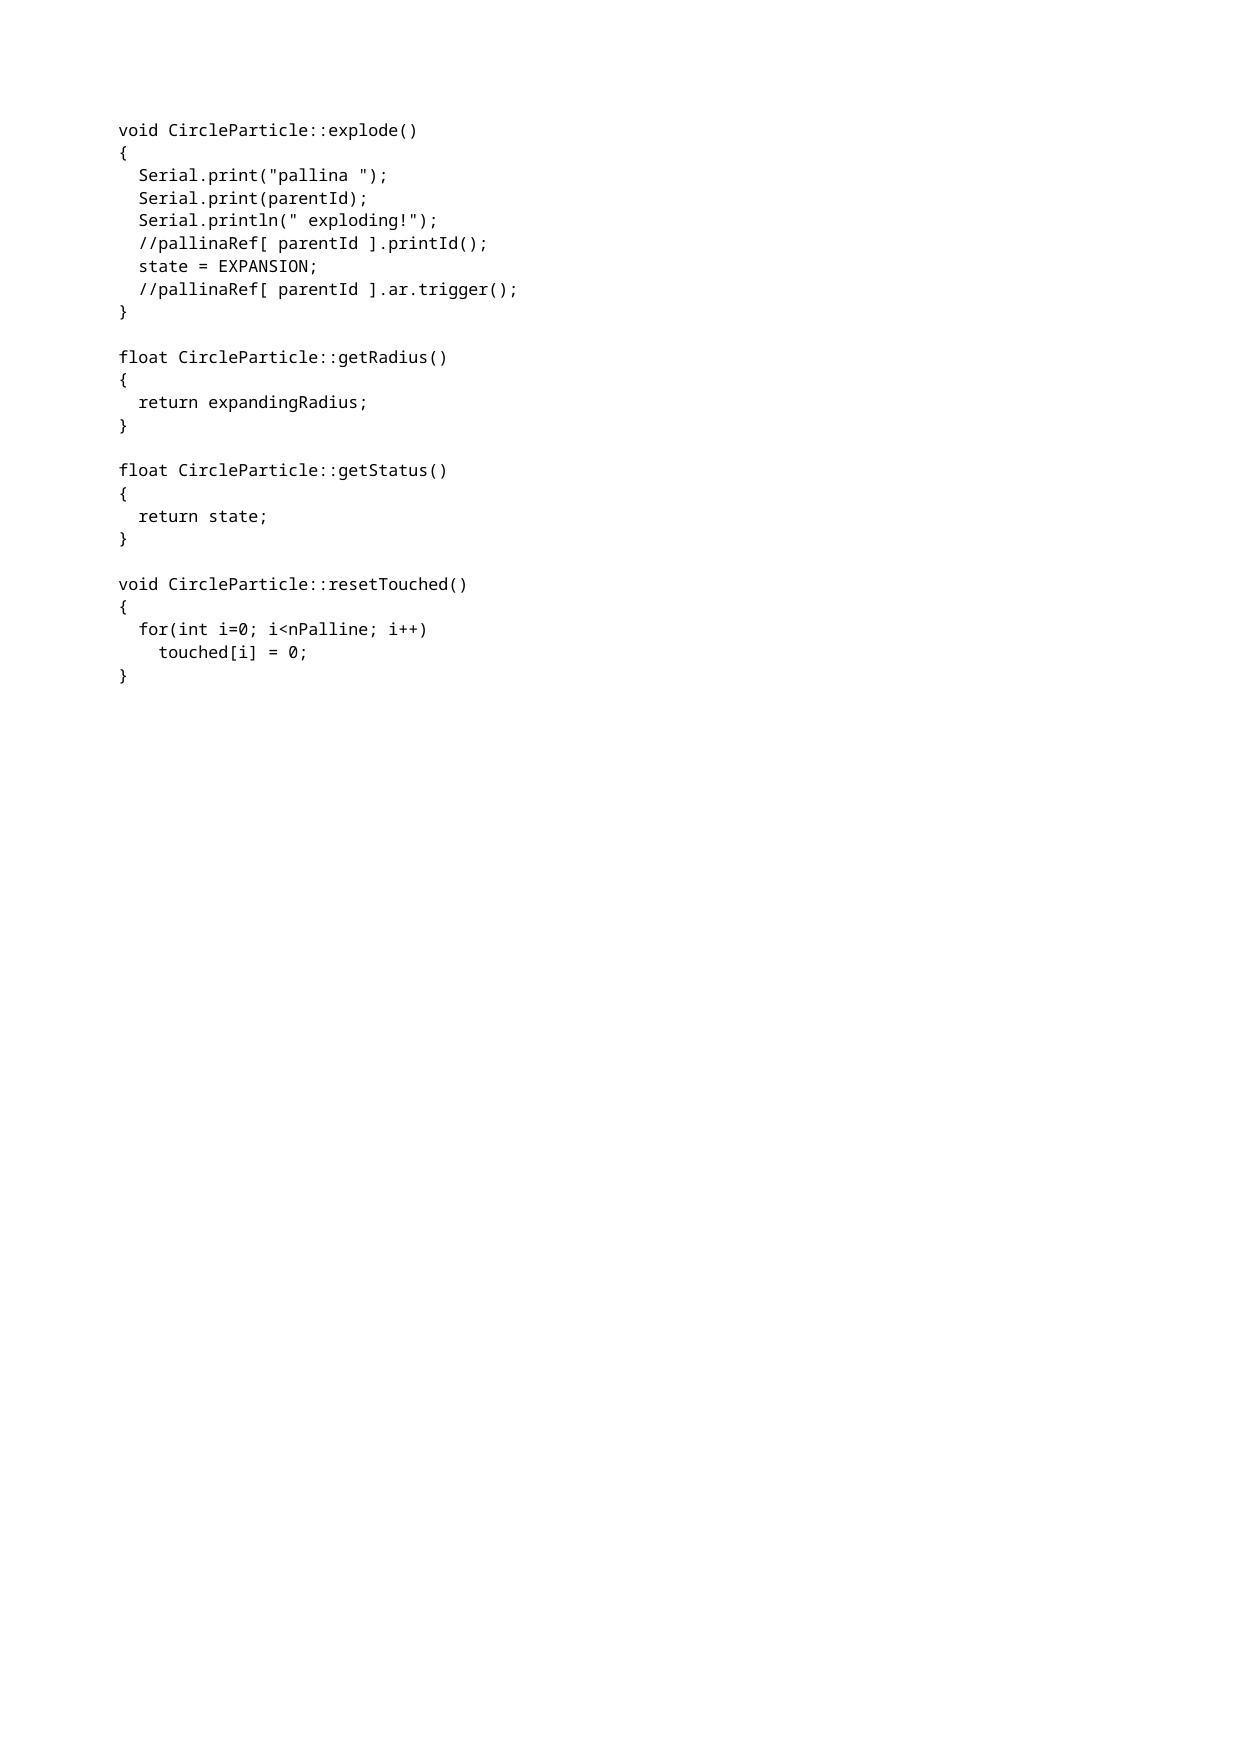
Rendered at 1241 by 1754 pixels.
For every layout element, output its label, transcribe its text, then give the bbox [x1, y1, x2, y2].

text return expandingRadius; [118, 391, 1122, 413]
text Serial.println(" exploding!"); [118, 209, 1122, 232]
text //pallinaRef[ parentId ].ar.trigger(); [118, 277, 1122, 300]
text } [118, 300, 1122, 322]
text for(int i=0; i<nPalline; i++) [118, 618, 1122, 640]
text Serial.print(parentId); [118, 186, 1122, 209]
text void CircleParticle::explode() [118, 118, 1122, 141]
text { [118, 481, 1122, 504]
text //pallinaRef[ parentId ].printId(); [118, 232, 1122, 254]
text float CircleParticle::getRadius() [118, 345, 1122, 368]
text return state; [118, 504, 1122, 527]
text } [118, 663, 1122, 686]
text Serial.print("pallina "); [118, 163, 1122, 186]
text } [118, 413, 1122, 436]
text float CircleParticle::getStatus() [118, 459, 1122, 481]
text { [118, 595, 1122, 618]
text { [118, 141, 1122, 163]
text } [118, 527, 1122, 549]
text touched[i] = 0; [118, 640, 1122, 663]
text state = EXPANSION; [118, 254, 1122, 277]
text { [118, 368, 1122, 391]
text void CircleParticle::resetTouched() [118, 572, 1122, 595]
